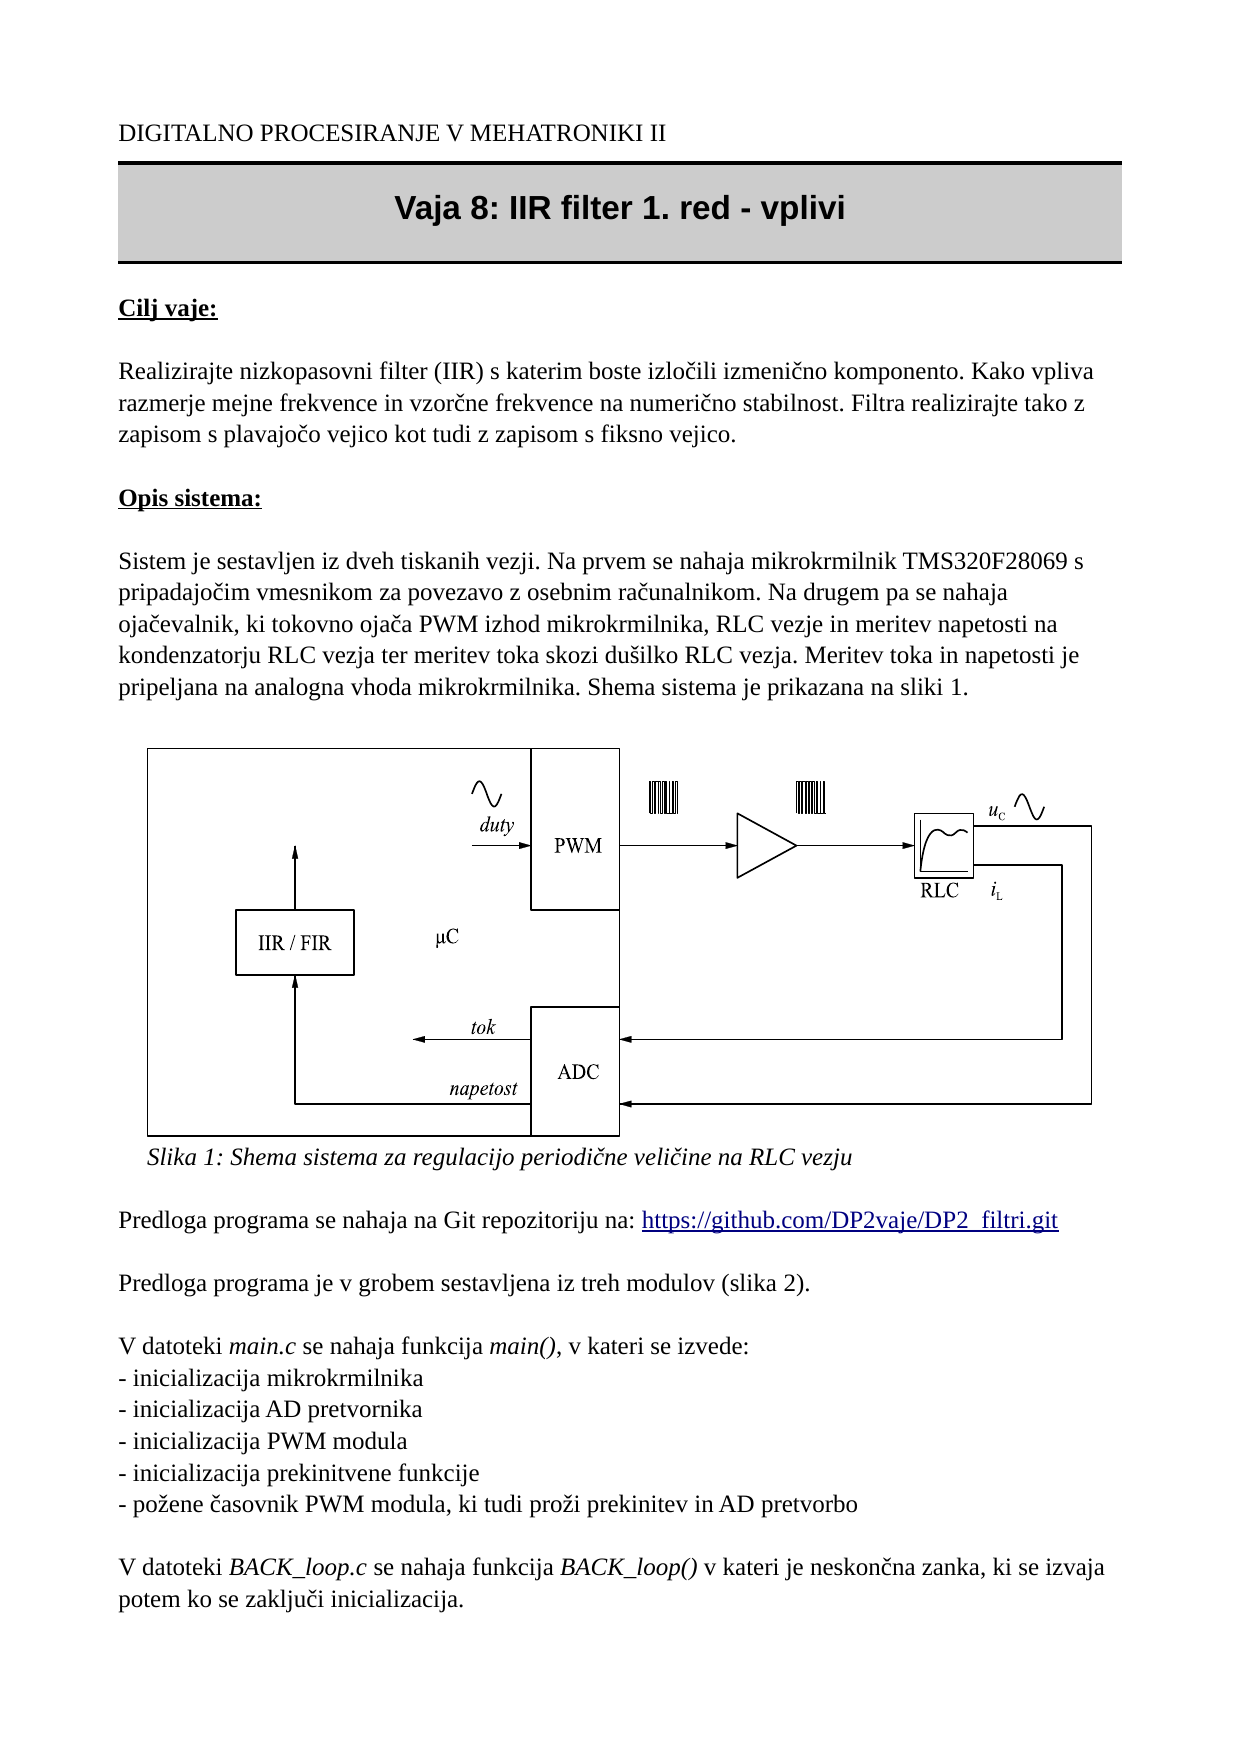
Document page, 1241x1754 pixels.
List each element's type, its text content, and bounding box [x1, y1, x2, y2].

text V datoteki main.c se nahaja funkcija main(), v kateri se izvede: [118, 1331, 1122, 1360]
text Opis sistema: [118, 483, 1122, 511]
text - inicializacija AD pretvornika [118, 1394, 1122, 1423]
text Predloga programa je v grobem sestavljena iz treh modulov (slika 2). [118, 1268, 1122, 1297]
text - inicializacija prekinitvene funkcije [118, 1458, 1122, 1486]
text - inicializacija PWM modula [118, 1426, 1122, 1455]
text Sistem je sestavljen iz dveh tiskanih vezji. Na prvem se nahaja mikrokrmilnik TMS320F28069 s pripadajočim vmesnikom za povezavo z osebnim računalnikom. Na drugem pa se nahaja ojačevalnik, ki tokovno ojača PWM izhod mikrokrmilnika, RLC vezje in meritev napetosti na kondenzatorju RLC vezja ter meritev toka skozi dušilko RLC vezja. Meritev toka in napetosti je pripeljana na analogna vhoda mikrokrmilnika. Shema sistema je prikazana na sliki 1. [118, 546, 1122, 701]
text Slika 1: Shema sistema za regulacijo periodične veličine na RLC vezju [147, 748, 1093, 1171]
text Predloga programa se nahaja na Git repozitoriju na: https://github.com/DP2vaje/DP2_filtri.git [118, 1205, 1122, 1234]
text - požene časovnik PWM modula, ki tudi proži prekinitev in AD pretvorbo [118, 1489, 1122, 1518]
text Realizirajte nizkopasovni filter (IIR) s katerim boste izločili izmenično komponento. Kako vpliva razmerje mejne frekvence in vzorčne frekvence na numerično stabilnost. Filtra realizirajte tako z zapisom s plavajočo vejico kot tudi z zapisom s fiksno vejico. [118, 356, 1122, 448]
text - inicializacija mikrokrmilnika [118, 1363, 1122, 1392]
text Cilj vaje: [118, 293, 1122, 322]
text V datoteki BACK_loop.c se nahaja funkcija BACK_loop() v kateri je neskončna zanka, ki se izvaja potem ko se zaključi inicializacija. [118, 1552, 1122, 1613]
